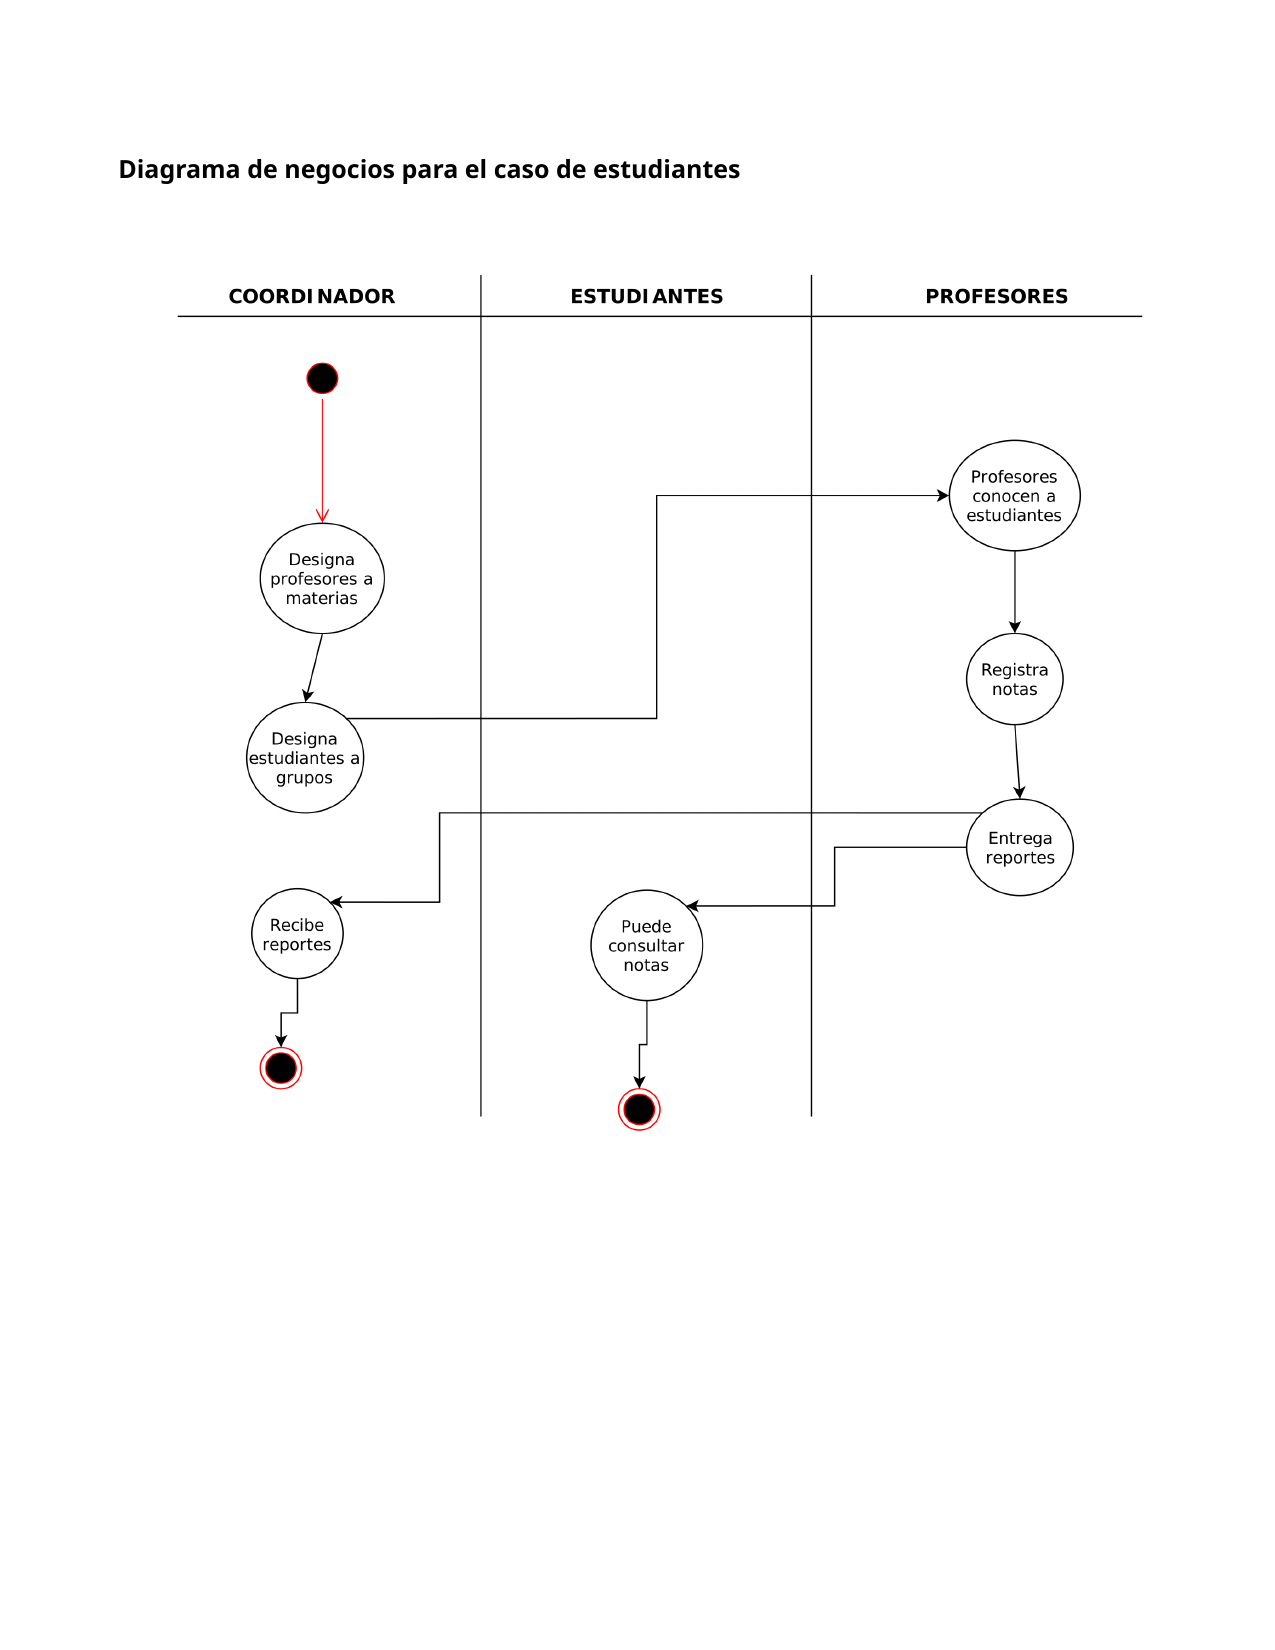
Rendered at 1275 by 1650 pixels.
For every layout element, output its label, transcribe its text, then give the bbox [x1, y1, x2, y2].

text Diagrama de negocios para el caso de estudiantes [118, 152, 1157, 186]
picture [118, 254, 1157, 1146]
